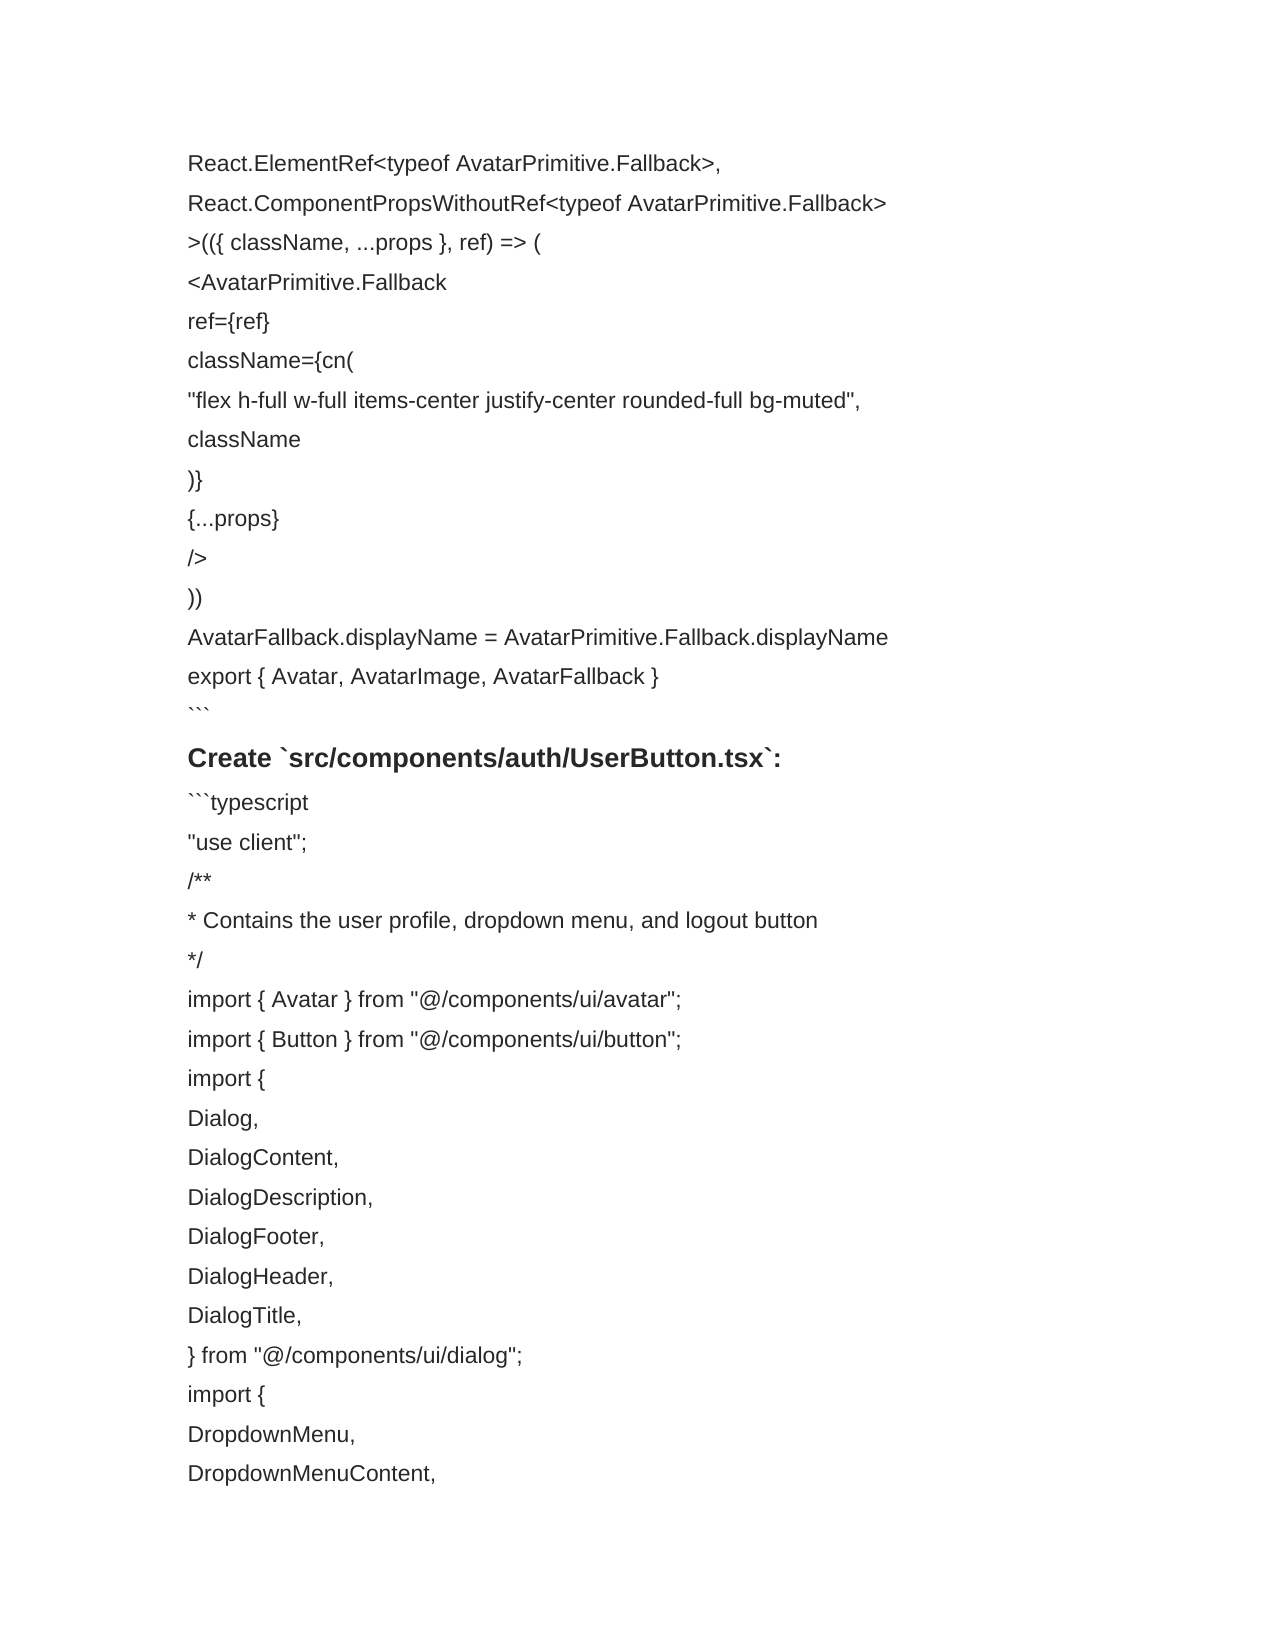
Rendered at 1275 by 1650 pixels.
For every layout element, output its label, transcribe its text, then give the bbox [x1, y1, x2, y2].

list */ [187, 947, 1125, 973]
list React.ComponentPropsWithoutRef<typeof AvatarPrimitive.Fallback> [187, 189, 1125, 216]
list import { [187, 1381, 1125, 1408]
list * Contains the user profile, dropdown menu, and logout button [187, 907, 1125, 934]
list >(({ className, ...props }, ref) => ( [187, 229, 1125, 255]
list import { Button } from "@/components/ui/button"; [187, 1026, 1125, 1052]
list } from "@/components/ui/dialog"; [187, 1342, 1125, 1368]
list DropdownMenu, [187, 1421, 1125, 1447]
list import { [187, 1065, 1125, 1092]
list DialogDescription, [187, 1184, 1125, 1210]
list )) [187, 584, 1125, 611]
list DialogTitle, [187, 1302, 1125, 1329]
list )} [187, 466, 1125, 492]
list /> [187, 545, 1125, 571]
list className={cn( [187, 347, 1125, 374]
list DropdownMenuContent, [187, 1460, 1125, 1487]
list className [187, 426, 1125, 453]
list DialogFooter, [187, 1223, 1125, 1250]
list "use client"; [187, 828, 1125, 855]
list <AvatarPrimitive.Fallback [187, 268, 1125, 295]
list DialogHeader, [187, 1263, 1125, 1289]
list /** [187, 868, 1125, 894]
list React.ElementRef<typeof AvatarPrimitive.Fallback>, [187, 150, 1125, 176]
list "flex h-full w-full items-center justify-center rounded-full bg-muted", [187, 387, 1125, 413]
list DialogContent, [187, 1144, 1125, 1171]
list import { Avatar } from "@/components/ui/avatar"; [187, 986, 1125, 1013]
list {...props} [187, 505, 1125, 532]
subtitle Create `src/components/auth/UserButton.tsx`: [187, 742, 1125, 773]
list Dialog, [187, 1105, 1125, 1131]
list ``` [187, 703, 1125, 729]
list ```typescript [187, 789, 1125, 815]
list ref={ref} [187, 308, 1125, 334]
list export { Avatar, AvatarImage, AvatarFallback } [187, 663, 1125, 689]
list AvatarFallback.displayName = AvatarPrimitive.Fallback.displayName [187, 624, 1125, 650]
